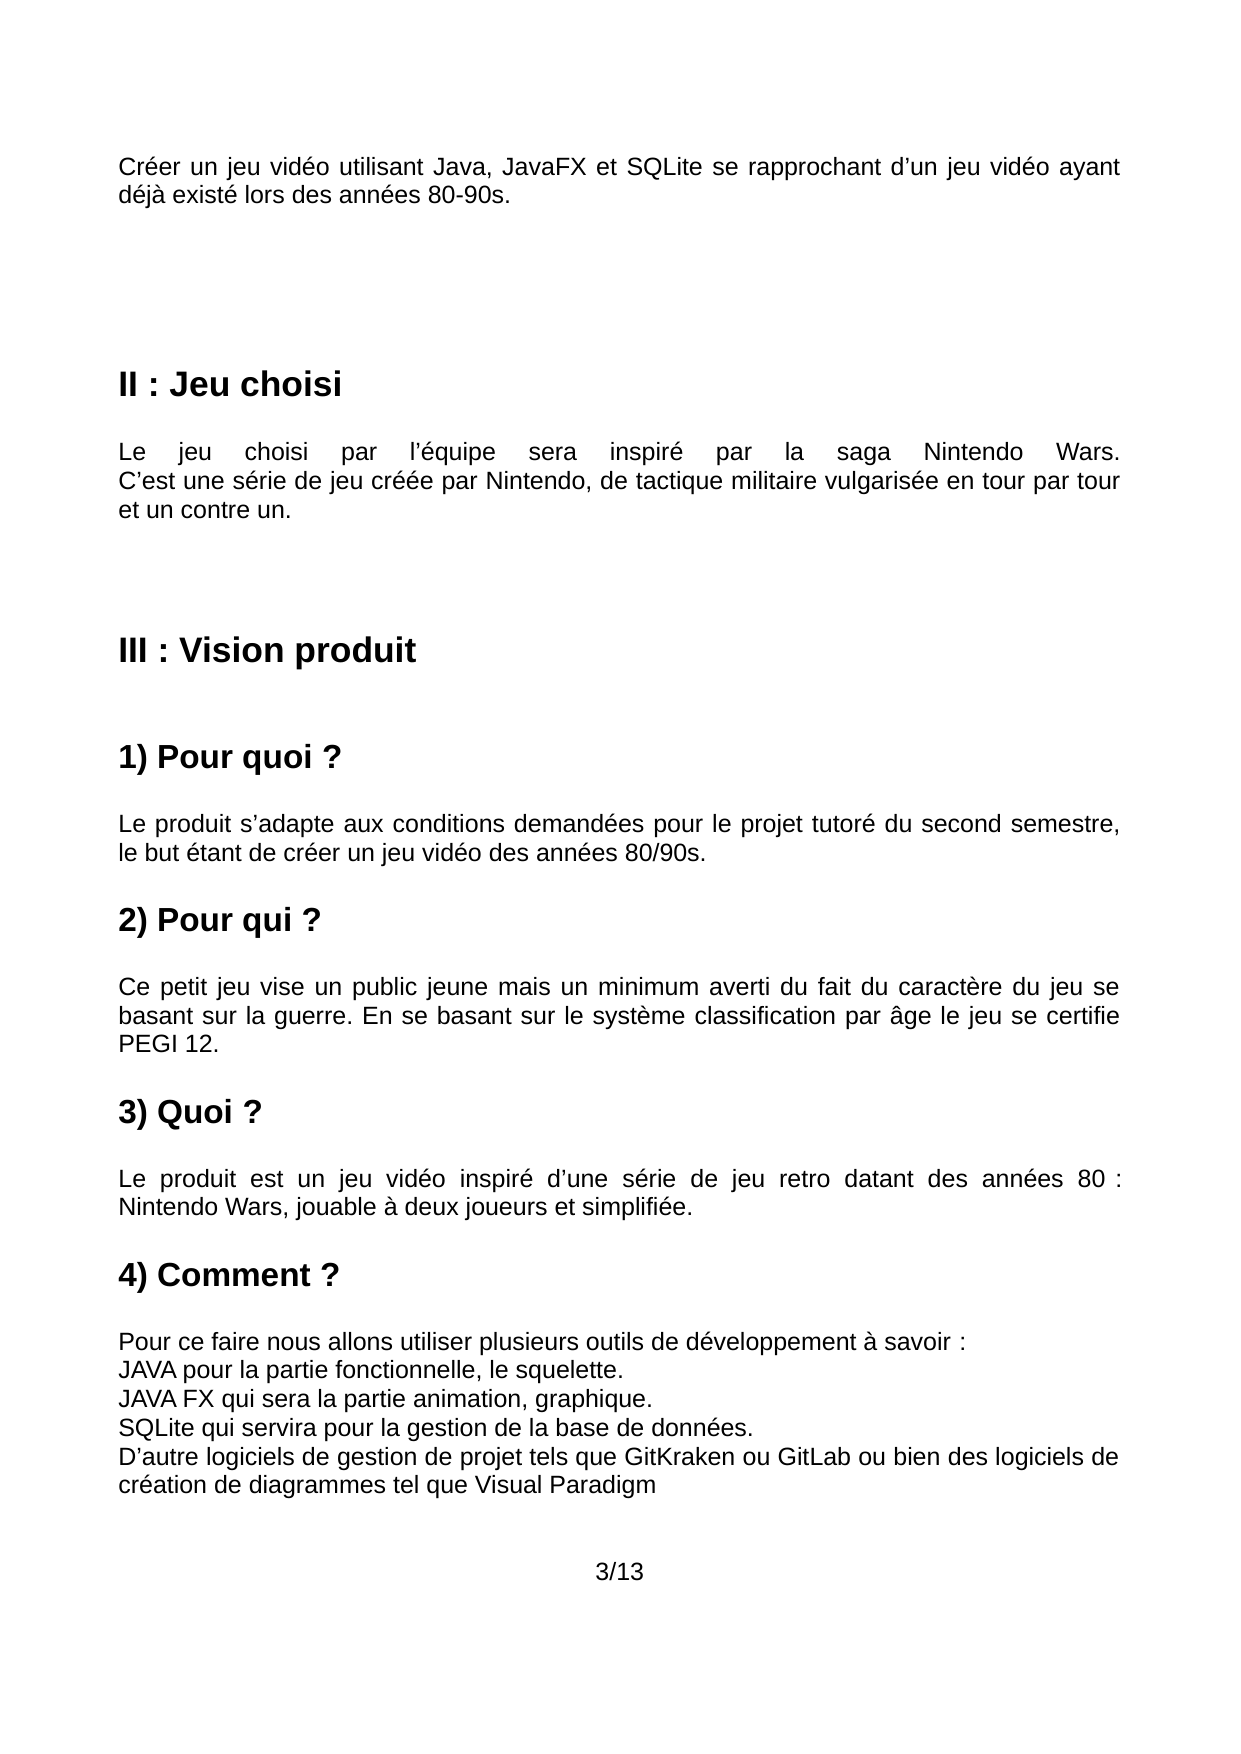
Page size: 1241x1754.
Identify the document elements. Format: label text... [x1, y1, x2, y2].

text SQLite qui servira pour la gestion de la base de données. [118, 1413, 1122, 1442]
text 3/13 [118, 1557, 1122, 1585]
text 3) Quoi ? [118, 1092, 1122, 1130]
text JAVA pour la partie fonctionnelle, le squelette. [118, 1355, 1122, 1384]
text Ce petit jeu vise un public jeune mais un minimum averti du fait du caractère du jeu se basant sur la guerre. En se basant sur le système classification par âge le jeu se certifie PEGI 12. [118, 972, 1122, 1058]
text II : Jeu choisi [118, 363, 1122, 404]
text JAVA FX qui sera la partie animation, graphique. [118, 1384, 1122, 1413]
text Le produit est un jeu vidéo inspiré d’une série de jeu retro datant des années 80 : Nintendo Wars, jouable à deux joueurs et simplifiée. [118, 1164, 1122, 1221]
text Pour ce faire nous allons utiliser plusieurs outils de développement à savoir : [118, 1327, 1122, 1355]
text 1) Pour quoi ? [118, 737, 1122, 775]
text Le jeu choisi par l’équipe sera inspiré par la saga Nintendo Wars. C’est une série de jeu créée par Nintendo, de tactique militaire vulgarisée en tour par tour et un contre un. [118, 437, 1122, 523]
text Créer un jeu vidéo utilisant Java, JavaFX et SQLite se rapprochant d’un jeu vidéo ayant déjà existé lors des années 80-90s. [118, 152, 1122, 209]
text Le produit s’adapte aux conditions demandées pour le projet tutoré du second semestre, le but étant de créer un jeu vidéo des années 80/90s. [118, 809, 1122, 866]
text 2) Pour qui ? [118, 900, 1122, 938]
text III : Vision produit [118, 629, 1122, 670]
text D’autre logiciels de gestion de projet tels que GitKraken ou GitLab ou bien des logiciels de création de diagrammes tel que Visual Paradigm [118, 1442, 1122, 1499]
text 4) Comment ? [118, 1255, 1122, 1293]
